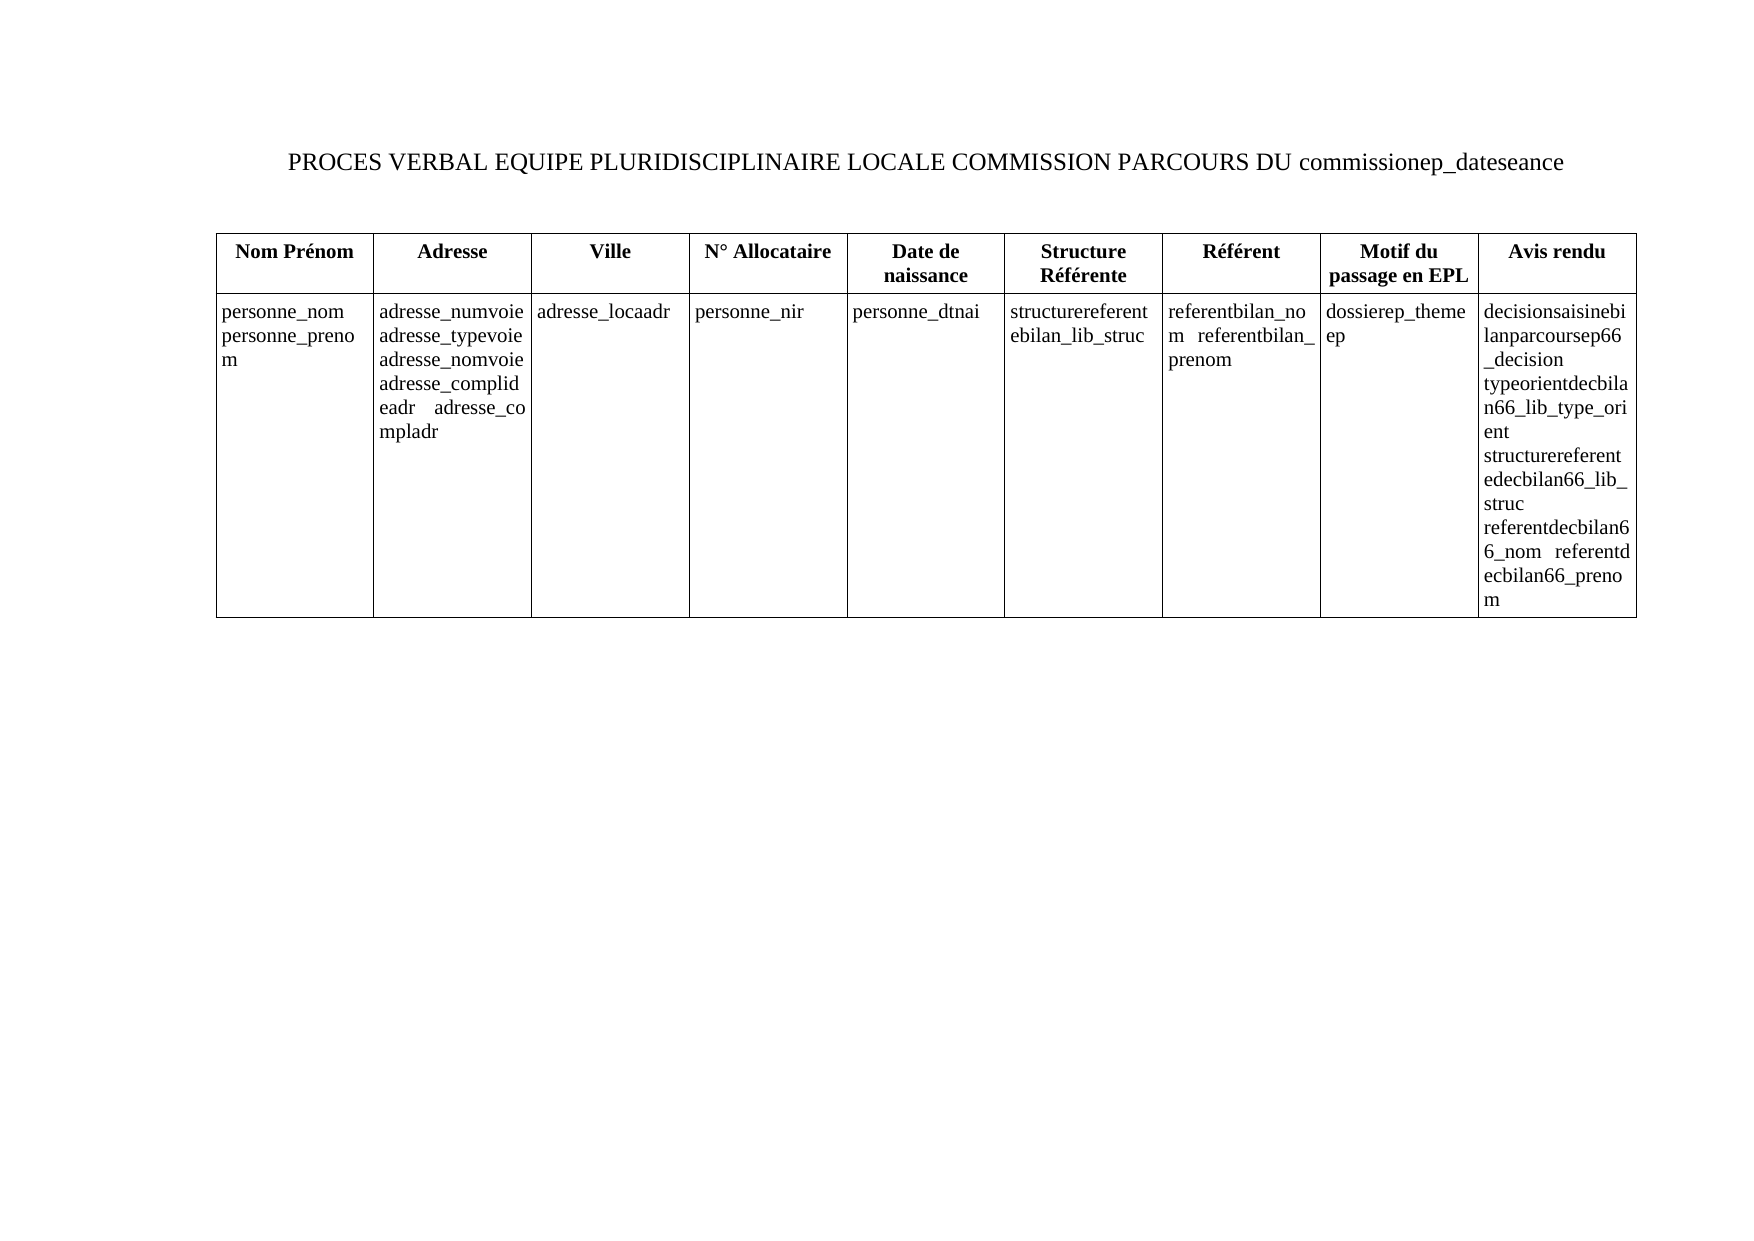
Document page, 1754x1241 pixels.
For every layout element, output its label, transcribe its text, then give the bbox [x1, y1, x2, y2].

table_header Adresse [374, 234, 531, 293]
table_cell personne_dtnai [848, 294, 1004, 617]
table_header Motif du passage en EPL [1321, 234, 1478, 293]
table_cell structurereferentebilan_lib_struc [1005, 294, 1162, 617]
table_header Date de naissance [848, 234, 1004, 293]
table_cell dossierep_themeep [1321, 294, 1478, 617]
table_header Référent [1163, 234, 1320, 293]
table_header Nom Prénom [217, 234, 373, 293]
table_cell personne_nir [690, 294, 847, 617]
table_cell adresse_numvoie adresse_typevoie adresse_nomvoie adresse_complideadr adresse_compladr [374, 294, 531, 617]
table_cell adresse_locaadr [532, 294, 689, 617]
table_cell referentbilan_nom referentbilan_prenom [1163, 294, 1320, 617]
table_cell personne_nom personne_prenom [217, 294, 373, 617]
text PROCES VERBAL EQUIPE PLURIDISCIPLINAIRE LOCALE COMMISSION PARCOURS DU commissionep_dateseance [216, 147, 1636, 176]
table_header Structure Référente [1005, 234, 1162, 293]
table_header Ville [532, 234, 689, 293]
table_cell decisionsaisinebilanparcoursep66_decision typeorientdecbilan66_lib_type_orient structurereferentedecbilan66_lib_struc referentdecbilan66_nom referentdecbilan66_prenom [1479, 294, 1636, 617]
table_header Avis rendu [1479, 234, 1636, 293]
table_header N° Allocataire [690, 234, 847, 293]
